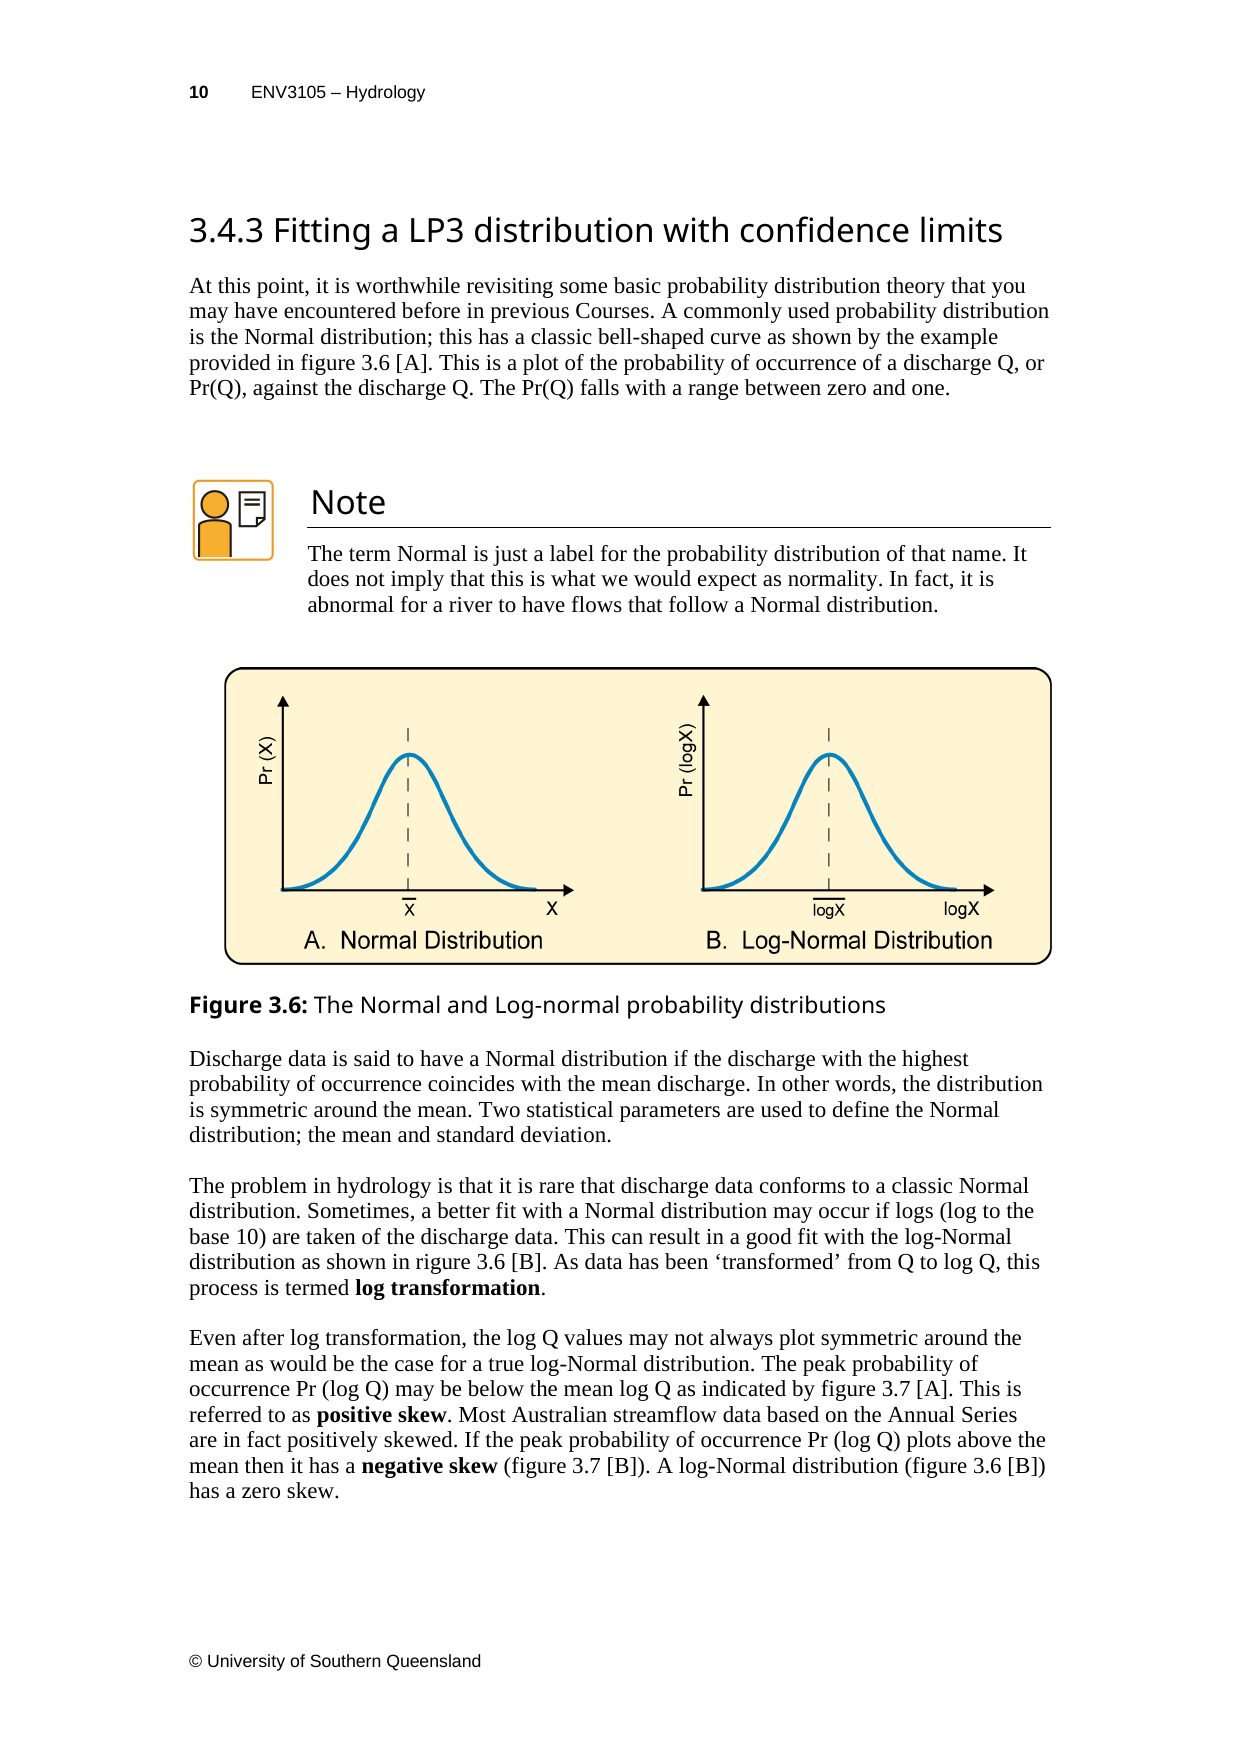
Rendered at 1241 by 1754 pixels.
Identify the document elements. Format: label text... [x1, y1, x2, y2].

text Even after log transformation, the log Q values may not always plot symmetric around the mean as would be the case for a true log-Normal distribution. The peak probability of occurrence Pr (log Q) may be below the mean log Q as indicated by figure 3.7 [A]. This is referred to as positive skew. Most Australian streamflow data based on the Annual Series are in fact positively skewed. If the peak probability of occurrence Pr (log Q) plots above the mean then it has a negative skew (figure 3.7 [B]). A log-Normal distribution (figure 3.6 [B]) has a zero skew. [189, 1325, 1051, 1504]
text Figure 3.6: The Normal and Log-normal probability distributions [189, 989, 1051, 1020]
table_header Note [307, 476, 1051, 527]
table_header [189, 476, 307, 617]
text Discharge data is said to have a Normal distribution if the discharge with the highest probability of occurrence coincides with the mean discharge. In other words, the distribution is symmetric around the mean. Two statistical parameters are used to define the Normal distribution; the mean and standard deviation. [189, 1045, 1051, 1147]
subtitle Fitting a LP3 distribution with confidence limits [189, 207, 1051, 252]
picture [224, 667, 1052, 965]
picture [188, 476, 278, 565]
table_header The term Normal is just a label for the probability distribution of that name. It does not imply that this is what we would expect as normality. In fact, it is abnormal for a river to have flows that follow a Normal distribution. [307, 528, 1051, 617]
text At this point, it is worthwhile revisiting some basic probability distribution theory that you may have encountered before in previous Courses. A commonly used probability distribution is the Normal distribution; this has a classic bell-shaped curve as shown by the example provided in figure 3.6 [A]. This is a plot of the probability of occurrence of a discharge Q, or Pr(Q), against the discharge Q. The Pr(Q) falls with a range between zero and one. [189, 273, 1051, 400]
text The problem in hydrology is that it is rare that discharge data conforms to a classic Normal distribution. Sometimes, a better fit with a Normal distribution may occur if logs (log to the base 10) are taken of the discharge data. This can result in a good fit with the log-Normal distribution as shown in rigure 3.6 [B]. As data has been ‘transformed’ from Q to log Q, this process is termed log transformation. [189, 1172, 1051, 1300]
